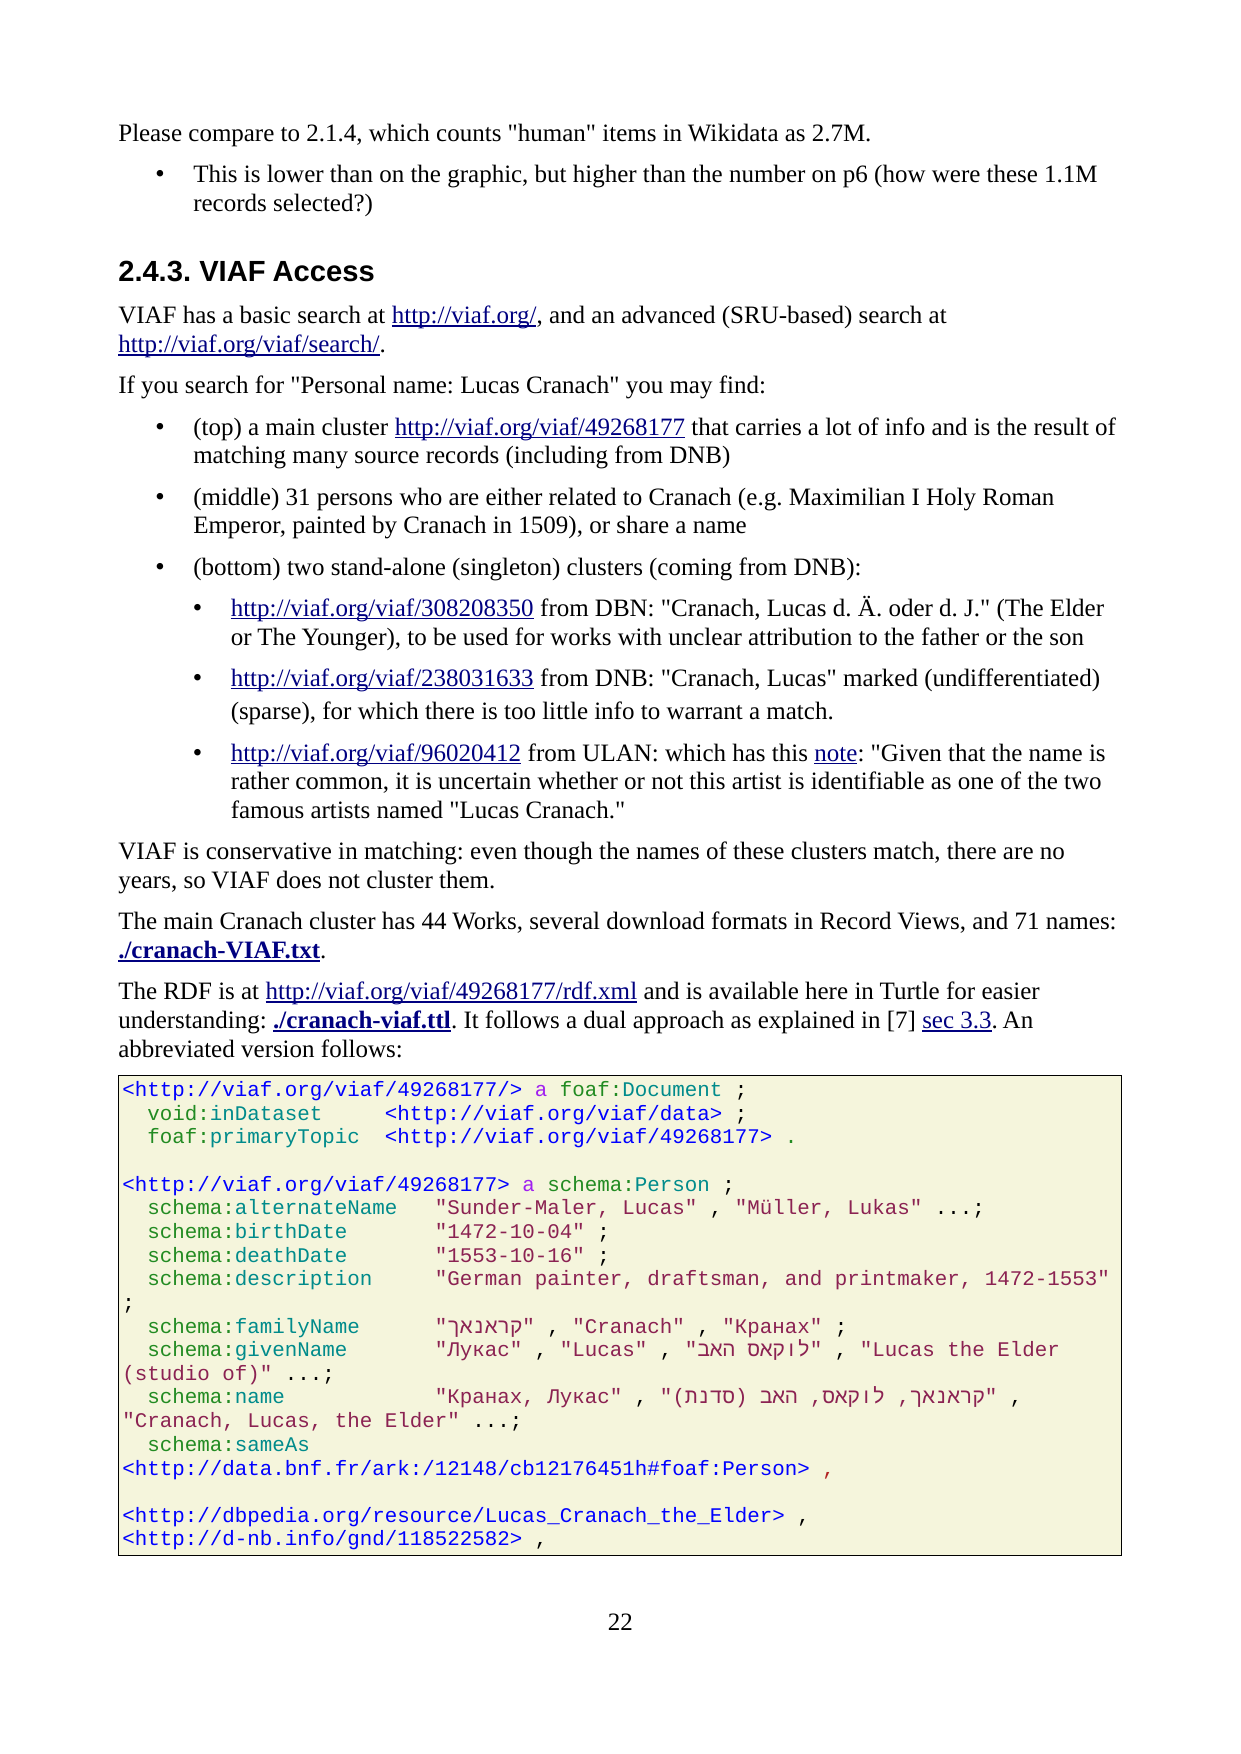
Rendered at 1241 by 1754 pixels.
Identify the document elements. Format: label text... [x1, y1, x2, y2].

text VIAF has a basic search at http://viaf.org/, and an advanced (SRU-based) search at http://viaf.org/viaf/search/. [118, 300, 1122, 358]
text <http://dbpedia.org/resource/Lucas_Cranach_the_Elder> , <http://d-nb.info/gnd/118522582> , [119, 1477, 1121, 1555]
text <http://viaf.org/viaf/49268177/> a foaf:Document ; [119, 1076, 1121, 1099]
text schema:sameAs <http://data.bnf.fr/ark:/12148/cb12176451h#foaf:Person> , [119, 1430, 1121, 1477]
subtitle VIAF Access [118, 254, 1122, 288]
list (top) a main cluster http://viaf.org/viaf/49268177 that carries a lot of info and is the result of matching many source records (including from DNB) [156, 412, 1122, 469]
text Please compare to 2.1.4, which counts "human" items in Wikidata as 2.7M. [118, 118, 1122, 147]
text schema:givenName "Лукас" , "Lucas" , "לוקאס האב" , "Lucas the Elder (studio of)" ...; [119, 1335, 1121, 1383]
list (bottom) two stand-alone (singleton) clusters (coming from DNB): [156, 552, 1122, 580]
text VIAF is conservative in matching: even though the names of these clusters match, there are no years, so VIAF does not cluster them. [118, 836, 1122, 894]
list http://viaf.org/viaf/238031633 from DNB: "Cranach, Lucas"‏ marked (undifferentiated) (sparse), for which there is too little info to warrant a match. [193, 663, 1122, 725]
text The RDF is at http://viaf.org/viaf/49268177/rdf.xml and is available here in Turtle for easier understanding: ./cranach-viaf.ttl. It follows a dual approach as explained in [7.] sec 3.3. An abbreviated version follows: [118, 976, 1122, 1063]
text schema:deathDate "1553-10-16" ; [119, 1241, 1121, 1264]
text schema:alternateName "Sunder-Maler, Lucas" , "Müller, Lukas" ...; [119, 1193, 1121, 1217]
text schema:birthDate "1472-10-04" ; [119, 1217, 1121, 1241]
list http://viaf.org/viaf/308208350 from DBN: "Cranach, Lucas d. Ä. oder d. J." (The Elder or The Younger), to be used for works with unclear attribution to the father or the son [193, 593, 1122, 650]
list (middle) 31 persons who are either related to Cranach (e.g. Maximilian I Holy Roman Emperor, painted by Cranach in 1509), or share a name [156, 482, 1122, 539]
text schema:name "Кранах, Лукас" , "קראנאך, לוקאס, האב (סדנת)" , "Cranach, Lucas, the Elder" ...; [119, 1383, 1121, 1430]
list http://viaf.org/viaf/96020412 from ULAN: which has this note: "Given that the name is rather common, it is uncertain whether or not this artist is identifiable as one of the two famous artists named "Lucas Cranach." [193, 738, 1122, 824]
text foaf:primaryTopic <http://viaf.org/viaf/49268177> . [119, 1122, 1121, 1146]
text If you search for "Personal name: Lucas Cranach" you may find: [118, 370, 1122, 399]
text The main Cranach cluster has 44 Works, several download formats in Record Views, and 71 names: ./cranach-VIAF.txt. [118, 906, 1122, 964]
list This is lower than on the graphic, but higher than the number on p6 (how were these 1.1M records selected?) [156, 159, 1122, 217]
text schema:familyName "קראנאך" , "Cranach" , "Кранах" ; [119, 1312, 1121, 1335]
text schema:description "German painter, draftsman, and printmaker, 1472-1553" ; [119, 1264, 1121, 1312]
text void:inDataset <http://viaf.org/viaf/data> ; [119, 1099, 1121, 1122]
text <http://viaf.org/viaf/49268177> a schema:Person ; [119, 1170, 1121, 1193]
